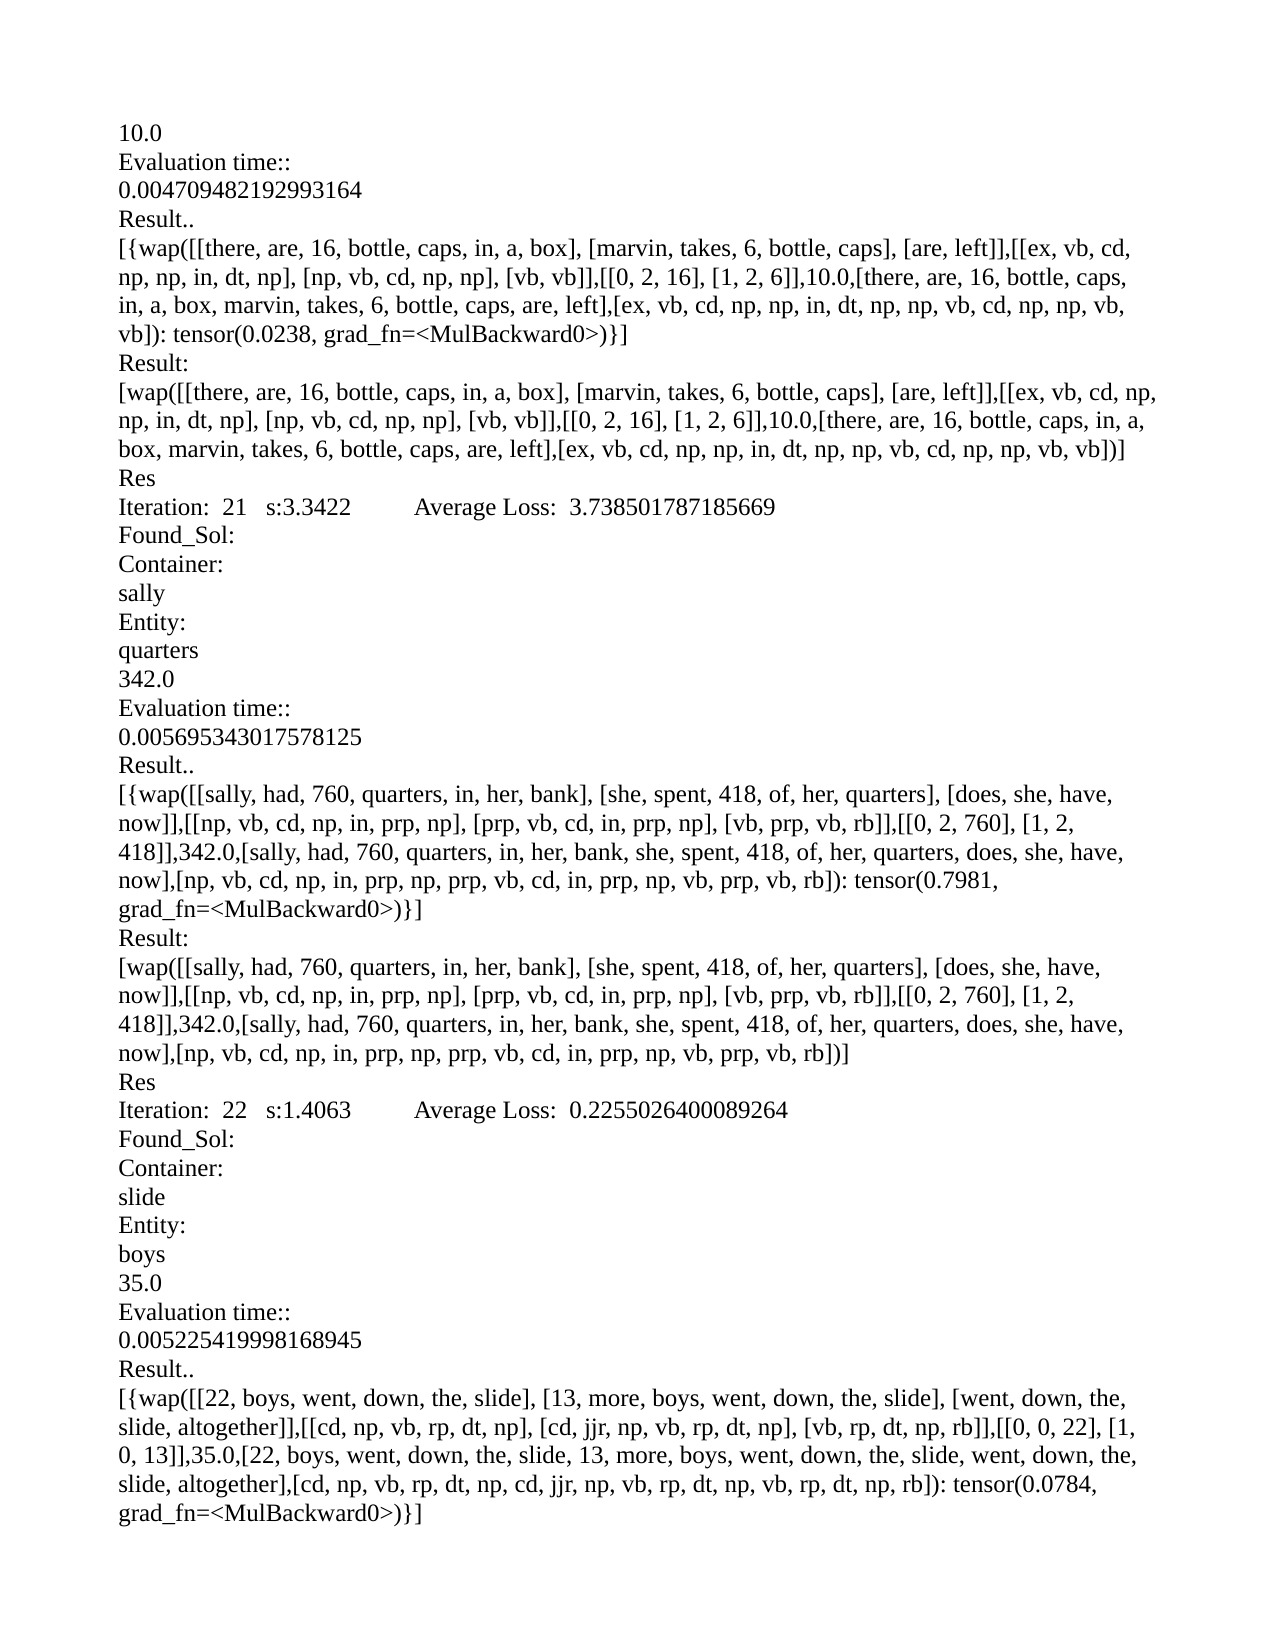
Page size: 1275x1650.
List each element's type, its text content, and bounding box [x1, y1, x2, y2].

text [wap([[sally, had, 760, quarters, in, her, bank], [she, spent, 418, of, her, quarters], [does, she, have, now]],[[np, vb, cd, np, in, prp, np], [prp, vb, cd, in, prp, np], [vb, prp, vb, rb]],[[0, 2, 760], [1, 2, 418]],342.0,[sally, had, 760, quarters, in, her, bank, she, spent, 418, of, her, quarters, does, she, have, now],[np, vb, cd, np, in, prp, np, prp, vb, cd, in, prp, np, vb, prp, vb, rb])] [118, 952, 1157, 1067]
text Res [118, 1067, 1157, 1096]
text Result.. [118, 751, 1157, 779]
text sally [118, 578, 1157, 607]
text quarters [118, 636, 1157, 664]
text Iteration: 21 s:3.3422 Average Loss: 3.738501787185669 [118, 492, 1157, 521]
text Container: [118, 549, 1157, 578]
text Entity: [118, 1211, 1157, 1239]
text Iteration: 22 s:1.4063 Average Loss: 0.2255026400089264 [118, 1096, 1157, 1124]
text Evaluation time:: [118, 693, 1157, 722]
text [wap([[there, are, 16, bottle, caps, in, a, box], [marvin, takes, 6, bottle, caps], [are, left]],[[ex, vb, cd, np, np, in, dt, np], [np, vb, cd, np, np], [vb, vb]],[[0, 2, 16], [1, 2, 6]],10.0,[there, are, 16, bottle, caps, in, a, box, marvin, takes, 6, bottle, caps, are, left],[ex, vb, cd, np, np, in, dt, np, np, vb, cd, np, np, vb, vb])] [118, 377, 1157, 463]
text Found_Sol: [118, 521, 1157, 549]
text 342.0 [118, 664, 1157, 693]
text Evaluation time:: [118, 147, 1157, 176]
text boys [118, 1239, 1157, 1268]
text slide [118, 1182, 1157, 1211]
text Result: [118, 923, 1157, 952]
text Container: [118, 1153, 1157, 1182]
text 10.0 [118, 118, 1157, 147]
text Found_Sol: [118, 1124, 1157, 1153]
text 0.005695343017578125 [118, 722, 1157, 751]
text 0.005225419998168945 [118, 1326, 1157, 1354]
text Result: [118, 348, 1157, 377]
text Evaluation time:: [118, 1297, 1157, 1326]
text Result.. [118, 1354, 1157, 1383]
text [{wap([[22, boys, went, down, the, slide], [13, more, boys, went, down, the, slide], [went, down, the, slide, altogether]],[[cd, np, vb, rp, dt, np], [cd, jjr, np, vb, rp, dt, np], [vb, rp, dt, np, rb]],[[0, 0, 22], [1, 0, 13]],35.0,[22, boys, went, down, the, slide, 13, more, boys, went, down, the, slide, went, down, the, slide, altogether],[cd, np, vb, rp, dt, np, cd, jjr, np, vb, rp, dt, np, vb, rp, dt, np, rb]): tensor(0.0784, grad_fn=<MulBackward0>)}] [118, 1383, 1157, 1527]
text Res [118, 463, 1157, 492]
text 35.0 [118, 1268, 1157, 1297]
text Entity: [118, 607, 1157, 636]
text [{wap([[there, are, 16, bottle, caps, in, a, box], [marvin, takes, 6, bottle, caps], [are, left]],[[ex, vb, cd, np, np, in, dt, np], [np, vb, cd, np, np], [vb, vb]],[[0, 2, 16], [1, 2, 6]],10.0,[there, are, 16, bottle, caps, in, a, box, marvin, takes, 6, bottle, caps, are, left],[ex, vb, cd, np, np, in, dt, np, np, vb, cd, np, np, vb, vb]): tensor(0.0238, grad_fn=<MulBackward0>)}] [118, 233, 1157, 348]
text Result.. [118, 204, 1157, 233]
text 0.004709482192993164 [118, 176, 1157, 204]
text [{wap([[sally, had, 760, quarters, in, her, bank], [she, spent, 418, of, her, quarters], [does, she, have, now]],[[np, vb, cd, np, in, prp, np], [prp, vb, cd, in, prp, np], [vb, prp, vb, rb]],[[0, 2, 760], [1, 2, 418]],342.0,[sally, had, 760, quarters, in, her, bank, she, spent, 418, of, her, quarters, does, she, have, now],[np, vb, cd, np, in, prp, np, prp, vb, cd, in, prp, np, vb, prp, vb, rb]): tensor(0.7981, grad_fn=<MulBackward0>)}] [118, 779, 1157, 923]
